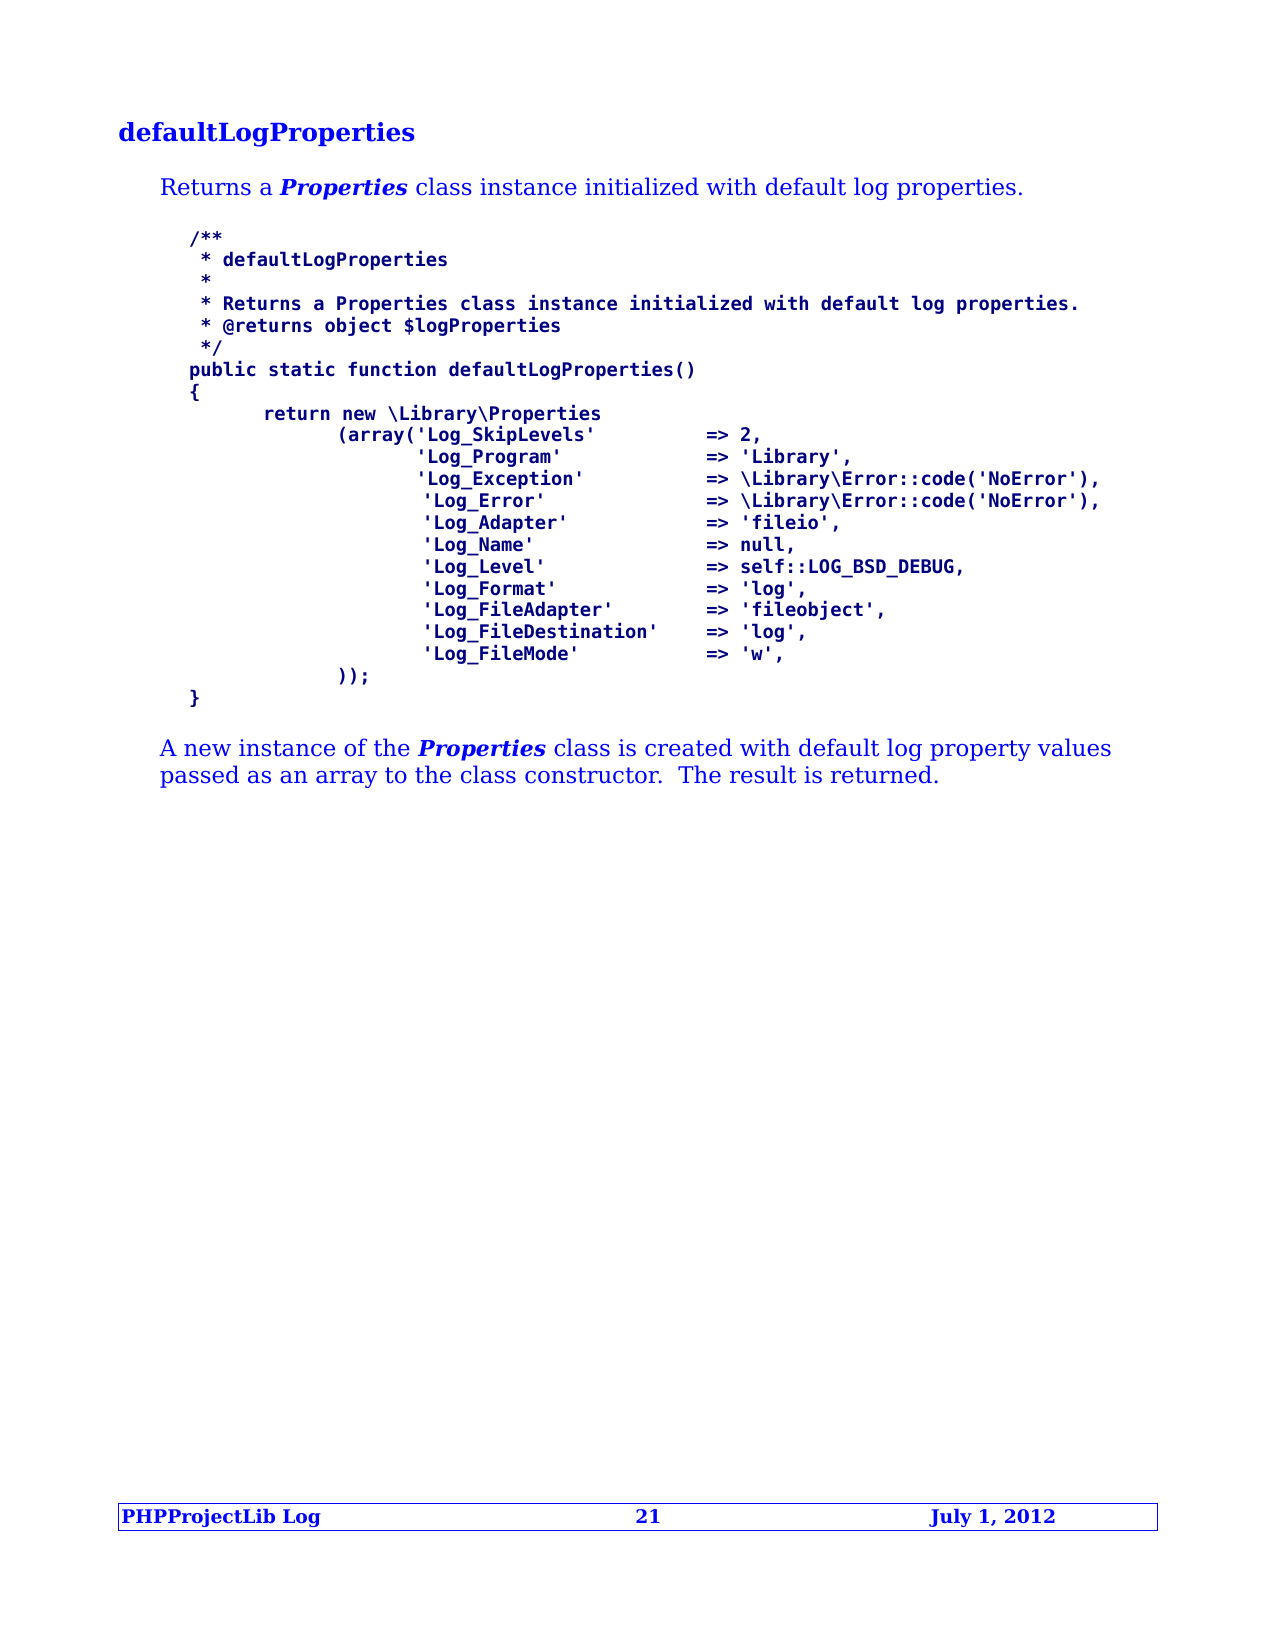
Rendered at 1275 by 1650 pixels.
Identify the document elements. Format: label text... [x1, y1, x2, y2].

text A new instance of the Properties class is created with default log property values passed as an array to the class constructor. The result is returned. [159, 735, 1157, 789]
list 'Log_Program' => 'Library', [189, 446, 1157, 468]
list } [189, 687, 1157, 709]
list 'Log_Format' => 'log', [189, 577, 1157, 599]
list 'Log_Error' => \Library\Error::code('NoError'), [189, 490, 1157, 512]
list { [189, 381, 1157, 402]
list * [189, 271, 1157, 293]
list 'Log_Adapter' => 'fileio', [189, 512, 1157, 534]
list 'Log_FileDestination' => 'log', [189, 621, 1157, 643]
text Returns a Properties class instance initialized with default log properties. [159, 174, 1157, 201]
list (array('Log_SkipLevels' => 2, [189, 424, 1157, 446]
list public static function defaultLogProperties() [189, 359, 1157, 381]
list 'Log_FileMode' => 'w', [189, 643, 1157, 665]
list * @returns object $logProperties [189, 315, 1157, 337]
list /** [189, 227, 1157, 249]
list 'Log_FileAdapter' => 'fileobject', [189, 599, 1157, 621]
list 'Log_Exception' => \Library\Error::code('NoError'), [189, 468, 1157, 490]
list 'Log_Level' => self::LOG_BSD_DEBUG, [189, 556, 1157, 577]
list 'Log_Name' => null, [189, 534, 1157, 556]
list return new \Library\Properties [189, 402, 1157, 424]
list * Returns a Properties class instance initialized with default log properties. [189, 293, 1157, 315]
list )); [189, 665, 1157, 687]
title defaultLogProperties [118, 118, 1157, 147]
list */ [189, 337, 1157, 359]
list * defaultLogProperties [189, 249, 1157, 271]
